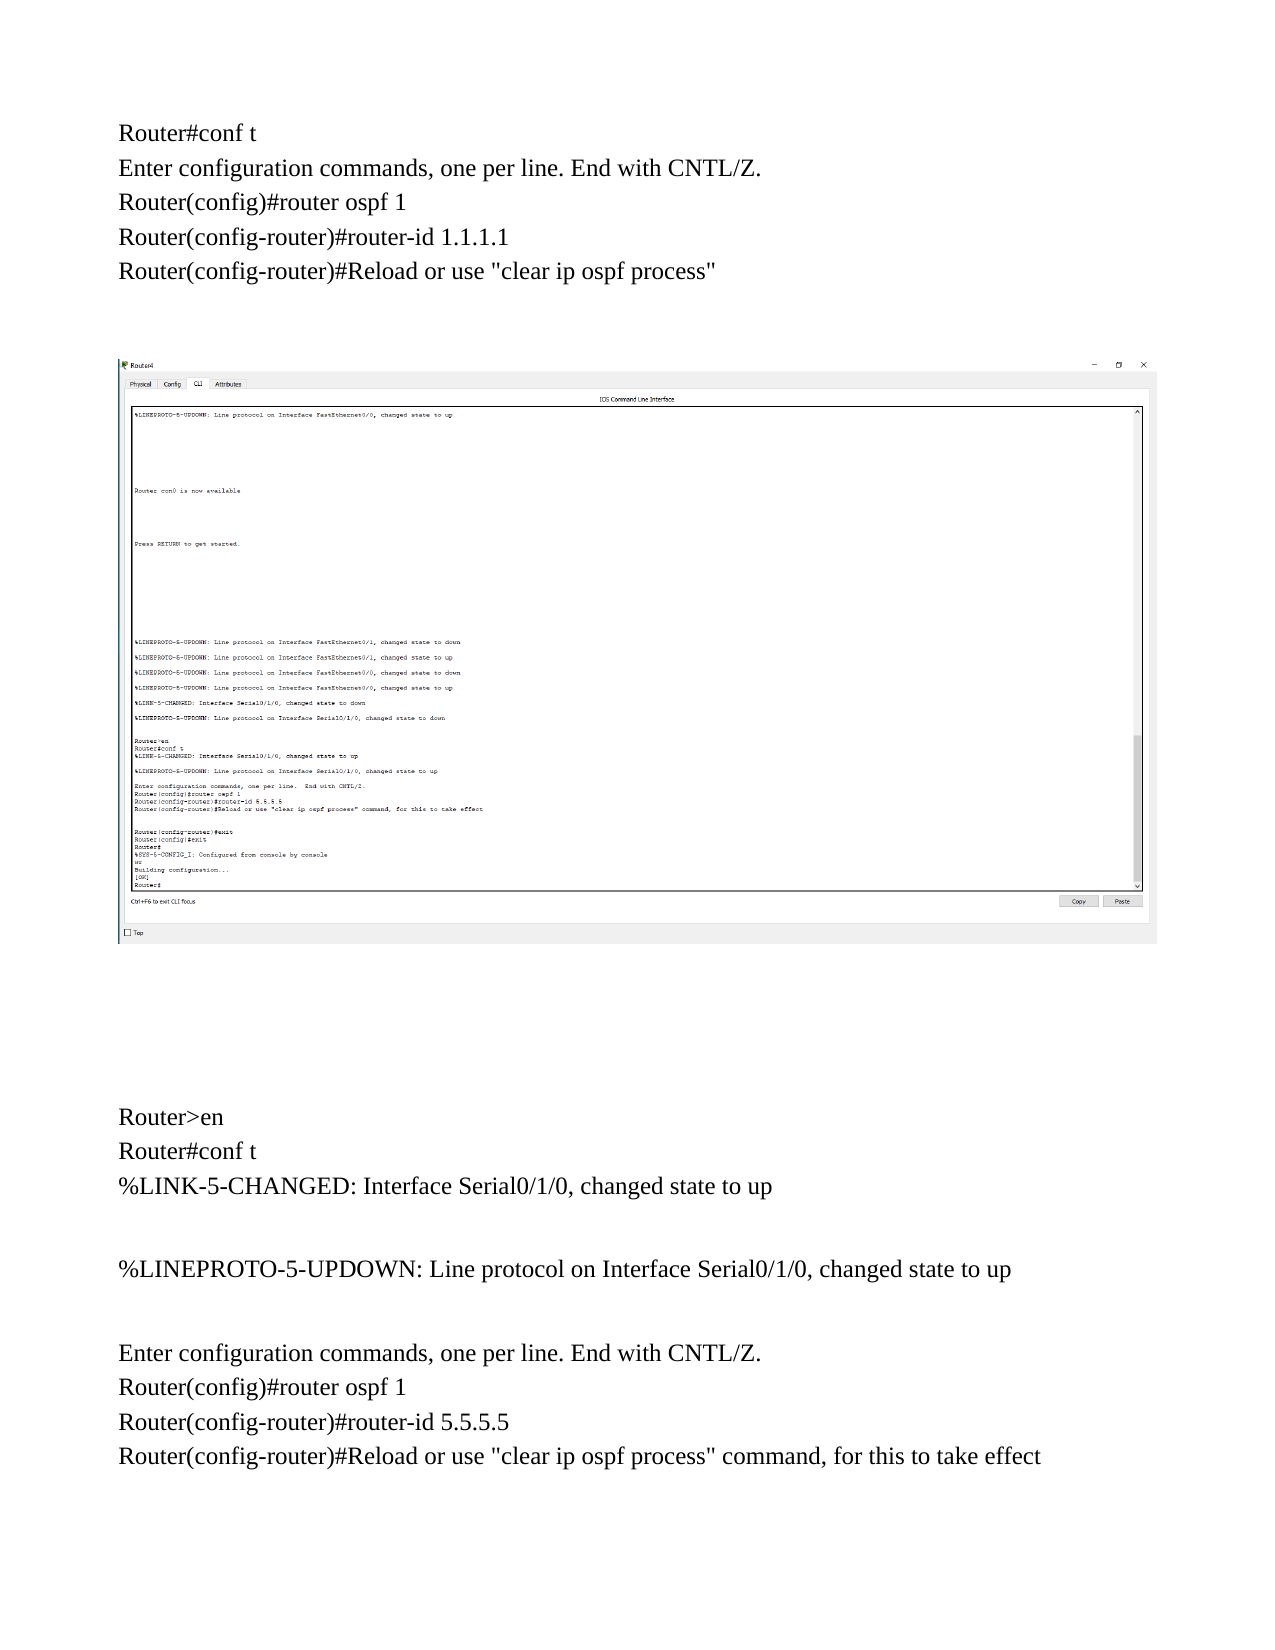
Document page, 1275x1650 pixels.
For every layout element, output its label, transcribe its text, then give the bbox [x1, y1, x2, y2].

text Router(config-router)#router-id 1.1.1.1 [118, 222, 1157, 250]
text %LINEPROTO-5-UPDOWN: Line protocol on Interface Serial0/1/0, changed state to up [118, 1254, 1157, 1283]
picture [118, 359, 1157, 944]
text Enter configuration commands, one per line. End with CNTL/Z. [118, 153, 1157, 181]
text Router#conf t [118, 1136, 1157, 1165]
text Enter configuration commands, one per line. End with CNTL/Z. [118, 1338, 1157, 1367]
text %LINK-5-CHANGED: Interface Serial0/1/0, changed state to up [118, 1171, 1157, 1200]
text Router(config-router)#Reload or use "clear ip ospf process" [118, 256, 1157, 285]
text Router(config)#router ospf 1 [118, 187, 1157, 216]
text Router(config)#router ospf 1 [118, 1372, 1157, 1401]
text Router(config-router)#router-id 5.5.5.5 [118, 1407, 1157, 1436]
text Router>en [118, 1102, 1157, 1131]
text Router(config-router)#Reload or use "clear ip ospf process" command, for this to take effect [118, 1441, 1157, 1470]
text Router#conf t [118, 118, 1157, 147]
